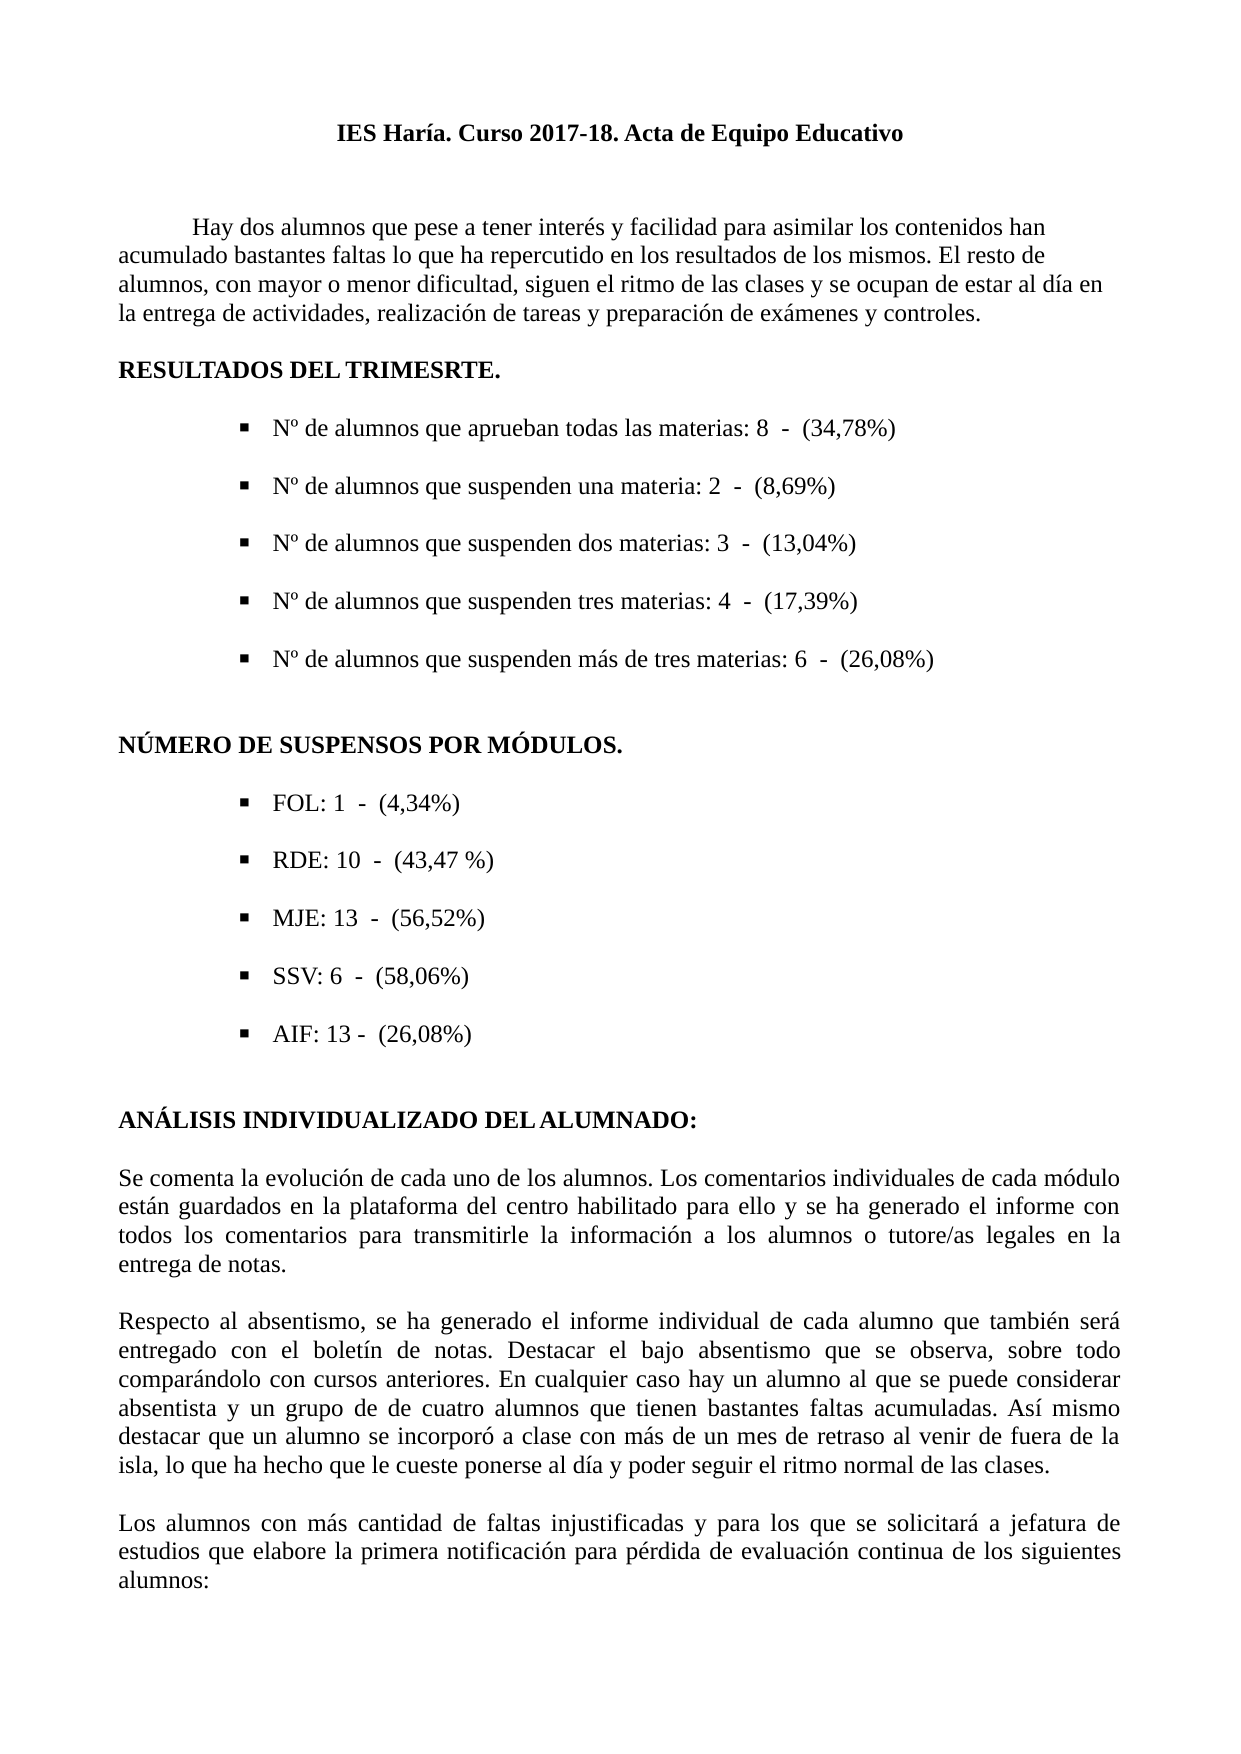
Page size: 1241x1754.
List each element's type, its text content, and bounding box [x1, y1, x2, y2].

list Nº de alumnos que suspenden tres materias: 4 - (17,39%) [235, 586, 1122, 615]
text Hay dos alumnos que pese a tener interés y facilidad para asimilar los contenidos han acumulado bastantes faltas lo que ha repercutido en los resultados de los mismos. El resto de alumnos, con mayor o menor dificultad, siguen el ritmo de las clases y se ocupan de estar al día en la entrega de actividades, realización de tareas y preparación de exámenes y controles. [118, 212, 1122, 327]
text NÚMERO DE SUSPENSOS POR MÓDULOS. [118, 730, 1122, 759]
list RDE: 10 - (43,47 %) [235, 846, 1122, 874]
text Los alumnos con más cantidad de faltas injustificadas y para los que se solicitará a jefatura de estudios que elabore la primera notificación para pérdida de evaluación continua de los siguientes alumnos: [118, 1508, 1122, 1594]
list AIF: 13 - (26,08%) [235, 1019, 1122, 1047]
list Nº de alumnos que suspenden una materia: 2 - (8,69%) [235, 471, 1122, 499]
list Nº de alumnos que suspenden más de tres materias: 6 - (26,08%) [235, 644, 1122, 673]
text Análisis individualizado del alumnado: [118, 1105, 1122, 1134]
list SSV: 6 - (58,06%) [235, 961, 1122, 990]
list FOL: 1 - (4,34%) [235, 788, 1122, 817]
text RESULTADOS DEL TRIMESRTE. [118, 356, 1122, 384]
text Se comenta la evolución de cada uno de los alumnos. Los comentarios individuales de cada módulo están guardados en la plataforma del centro habilitado para ello y se ha generado el informe con todos los comentarios para transmitirle la información a los alumnos o tutore/as legales en la entrega de notas. [118, 1163, 1122, 1278]
list Nº de alumnos que aprueban todas las materias: 8 - (34,78%) [235, 413, 1122, 442]
list Nº de alumnos que suspenden dos materias: 3 - (13,04%) [235, 528, 1122, 557]
text Respecto al absentismo, se ha generado el informe individual de cada alumno que también será entregado con el boletín de notas. Destacar el bajo absentismo que se observa, sobre todo comparándolo con cursos anteriores. En cualquier caso hay un alumno al que se puede considerar absentista y un grupo de de cuatro alumnos que tienen bastantes faltas acumuladas. Así mismo destacar que un alumno se incorporó a clase con más de un mes de retraso al venir de fuera de la isla, lo que ha hecho que le cueste ponerse al día y poder seguir el ritmo normal de las clases. [118, 1306, 1122, 1479]
list MJE: 13 - (56,52%) [235, 903, 1122, 932]
